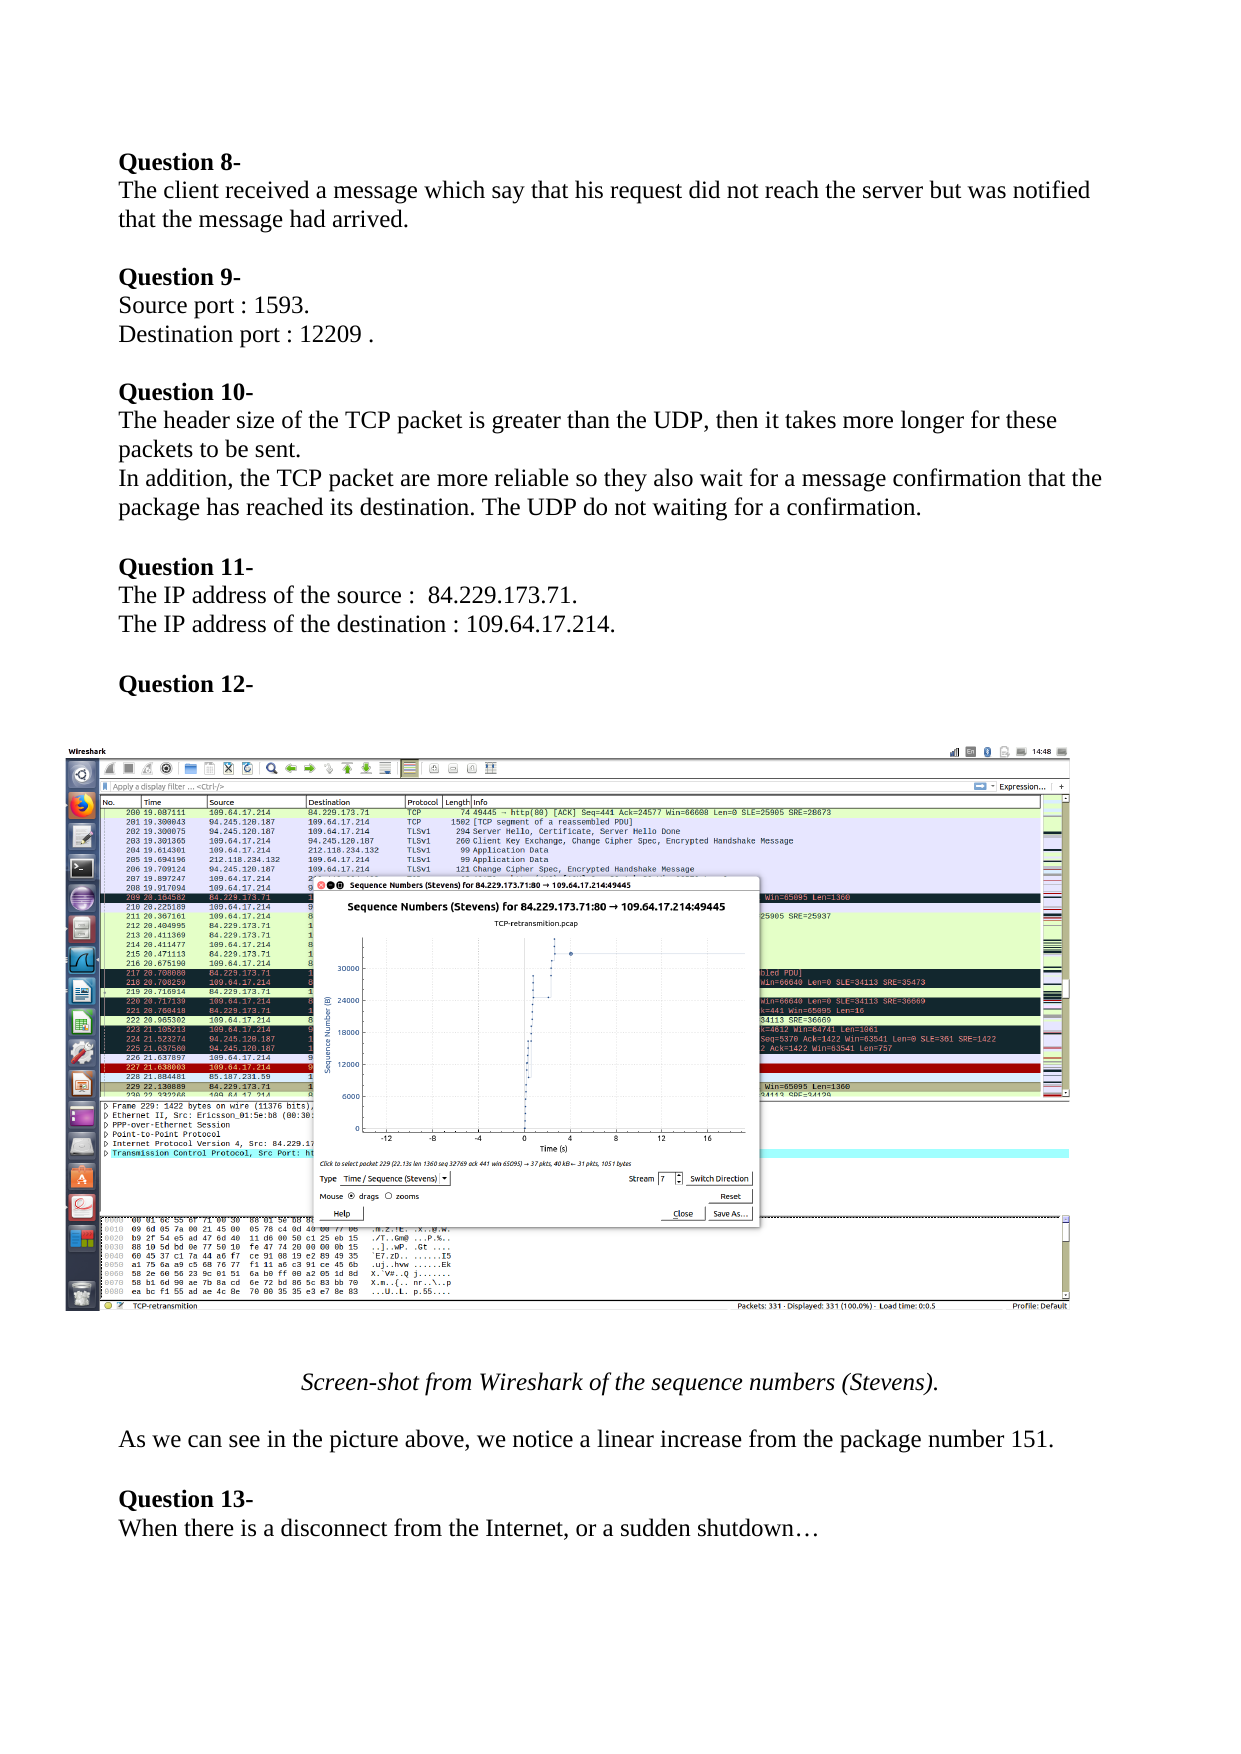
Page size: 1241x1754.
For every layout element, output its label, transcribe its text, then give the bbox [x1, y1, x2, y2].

text The IP address of the destination : 109.64.17.214. [118, 609, 1122, 638]
text Question 12- [118, 669, 1122, 698]
text In addition, the TCP packet are more reliable so they also wait for a message confirmation that the package has reached its destination. The UDP do not waiting for a confirmation. [118, 463, 1122, 521]
text Question 13- [118, 1484, 1122, 1513]
text Destination port : 12209 . [118, 319, 1122, 348]
text The IP address of the source : 84.229.173.71. [118, 581, 1122, 609]
text Question 11- [118, 552, 1122, 581]
text When there is a disconnect from the Internet, or a sudden shutdown… [118, 1513, 1122, 1542]
text Question 9- [118, 262, 1122, 291]
text Question 10- [118, 377, 1122, 406]
text Screen-shot from Wireshark of the sequence numbers (Stevens). [118, 1367, 1122, 1396]
text Source port : 1593. [118, 291, 1122, 319]
picture [65, 746, 1070, 1311]
text The client received a message which say that his request did not reach the server but was notified that the message had arrived. [118, 176, 1122, 233]
text Question 8- [118, 147, 1122, 176]
text The header size of the TCP packet is greater than the UDP, then it takes more longer for these packets to be sent. [118, 406, 1122, 463]
text As we can see in the picture above, we notice a linear increase from the package number 151. [118, 1424, 1122, 1453]
